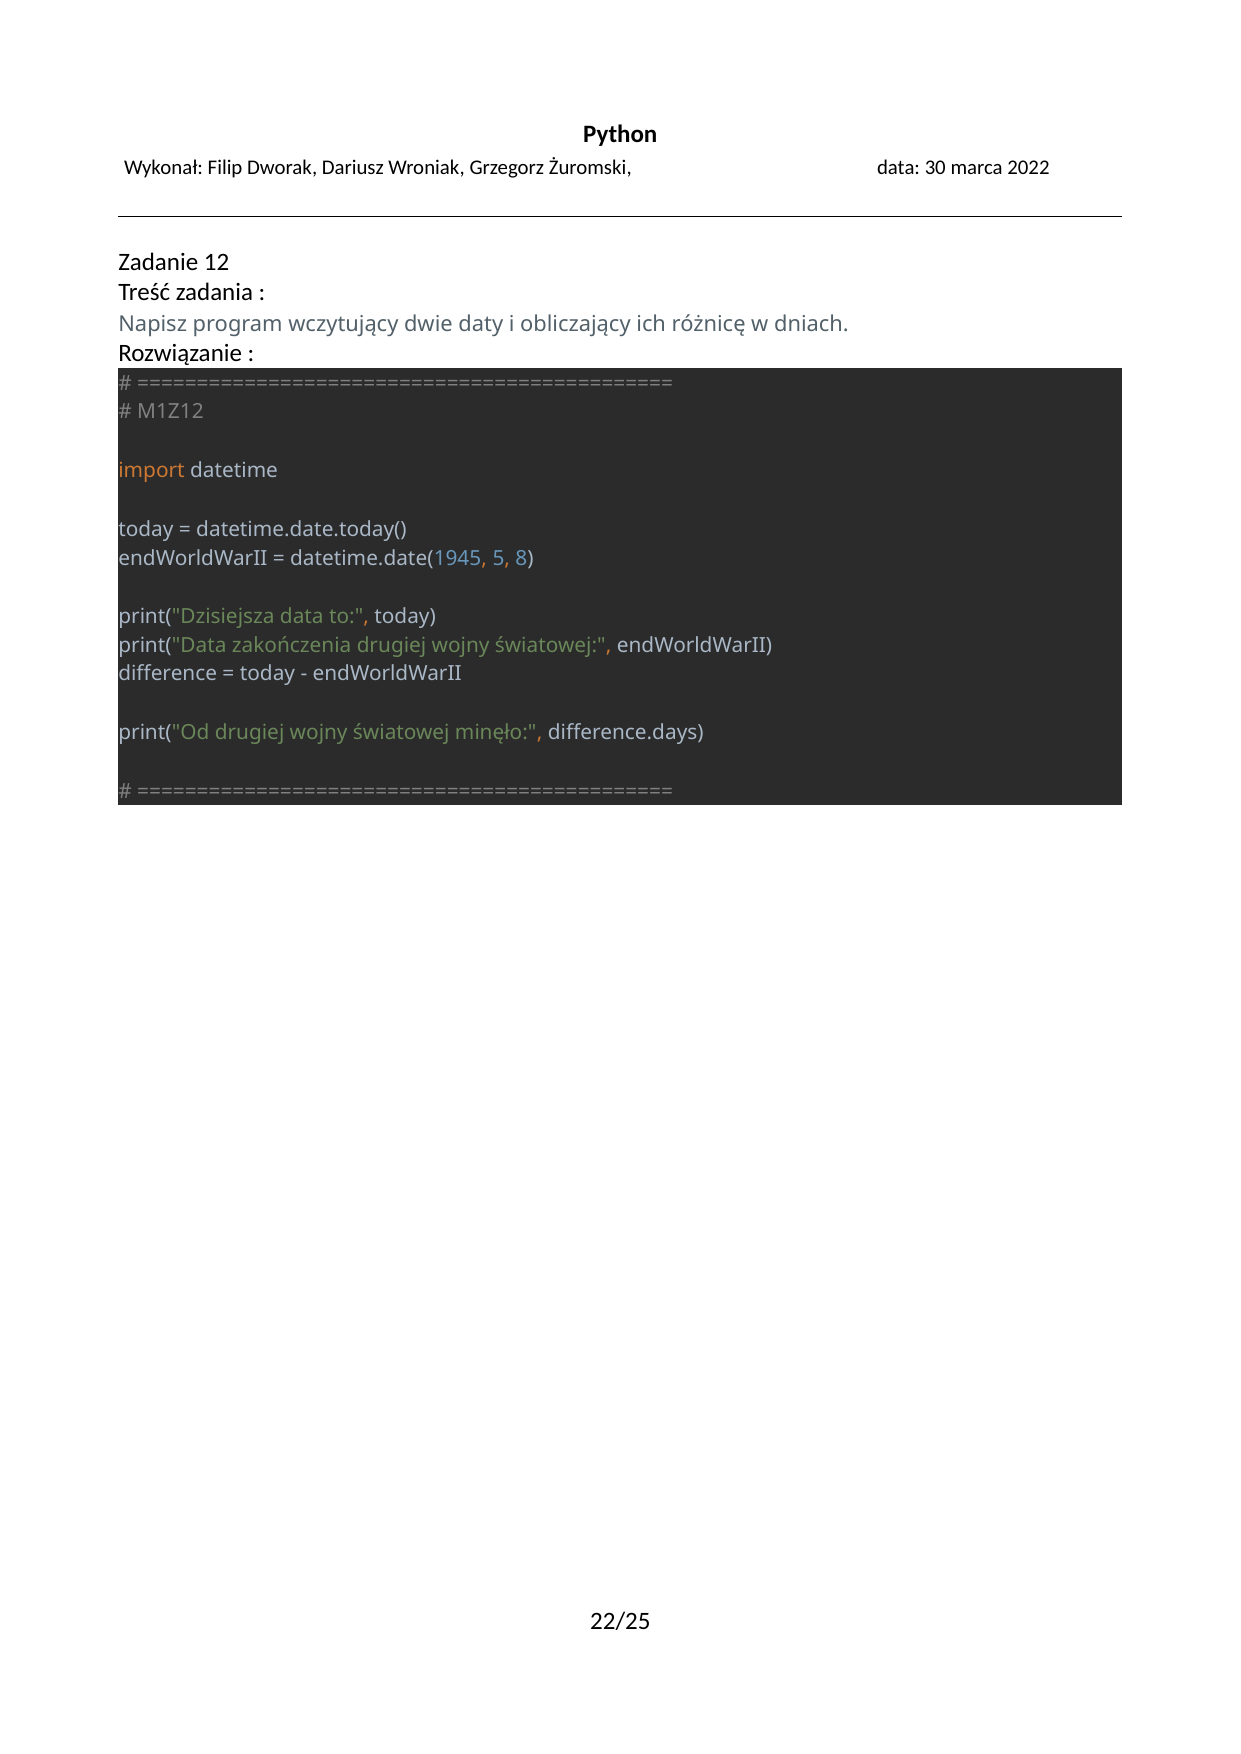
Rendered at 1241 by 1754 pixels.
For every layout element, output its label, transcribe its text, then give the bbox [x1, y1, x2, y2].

text Napisz program wczytujący dwie daty i obliczający ich różnicę w dniach. [118, 307, 1122, 337]
text Rozwiązanie : [118, 337, 1122, 368]
text Treść zadania : [118, 276, 1122, 307]
text # ============================================= # M1Z12 import datetime today = datetime.date.today() endWorldWarII = datetime.date(1945, 5, 8) print("Dzisiejsza data to:", today) print("Data zakończenia drugiej wojny światowej:", endWorldWarII) difference = today - endWorldWarII print("Od drugiej wojny światowej minęło:", difference.days) # ============================================= [118, 368, 1122, 805]
text Zadanie 12 [118, 246, 1122, 276]
